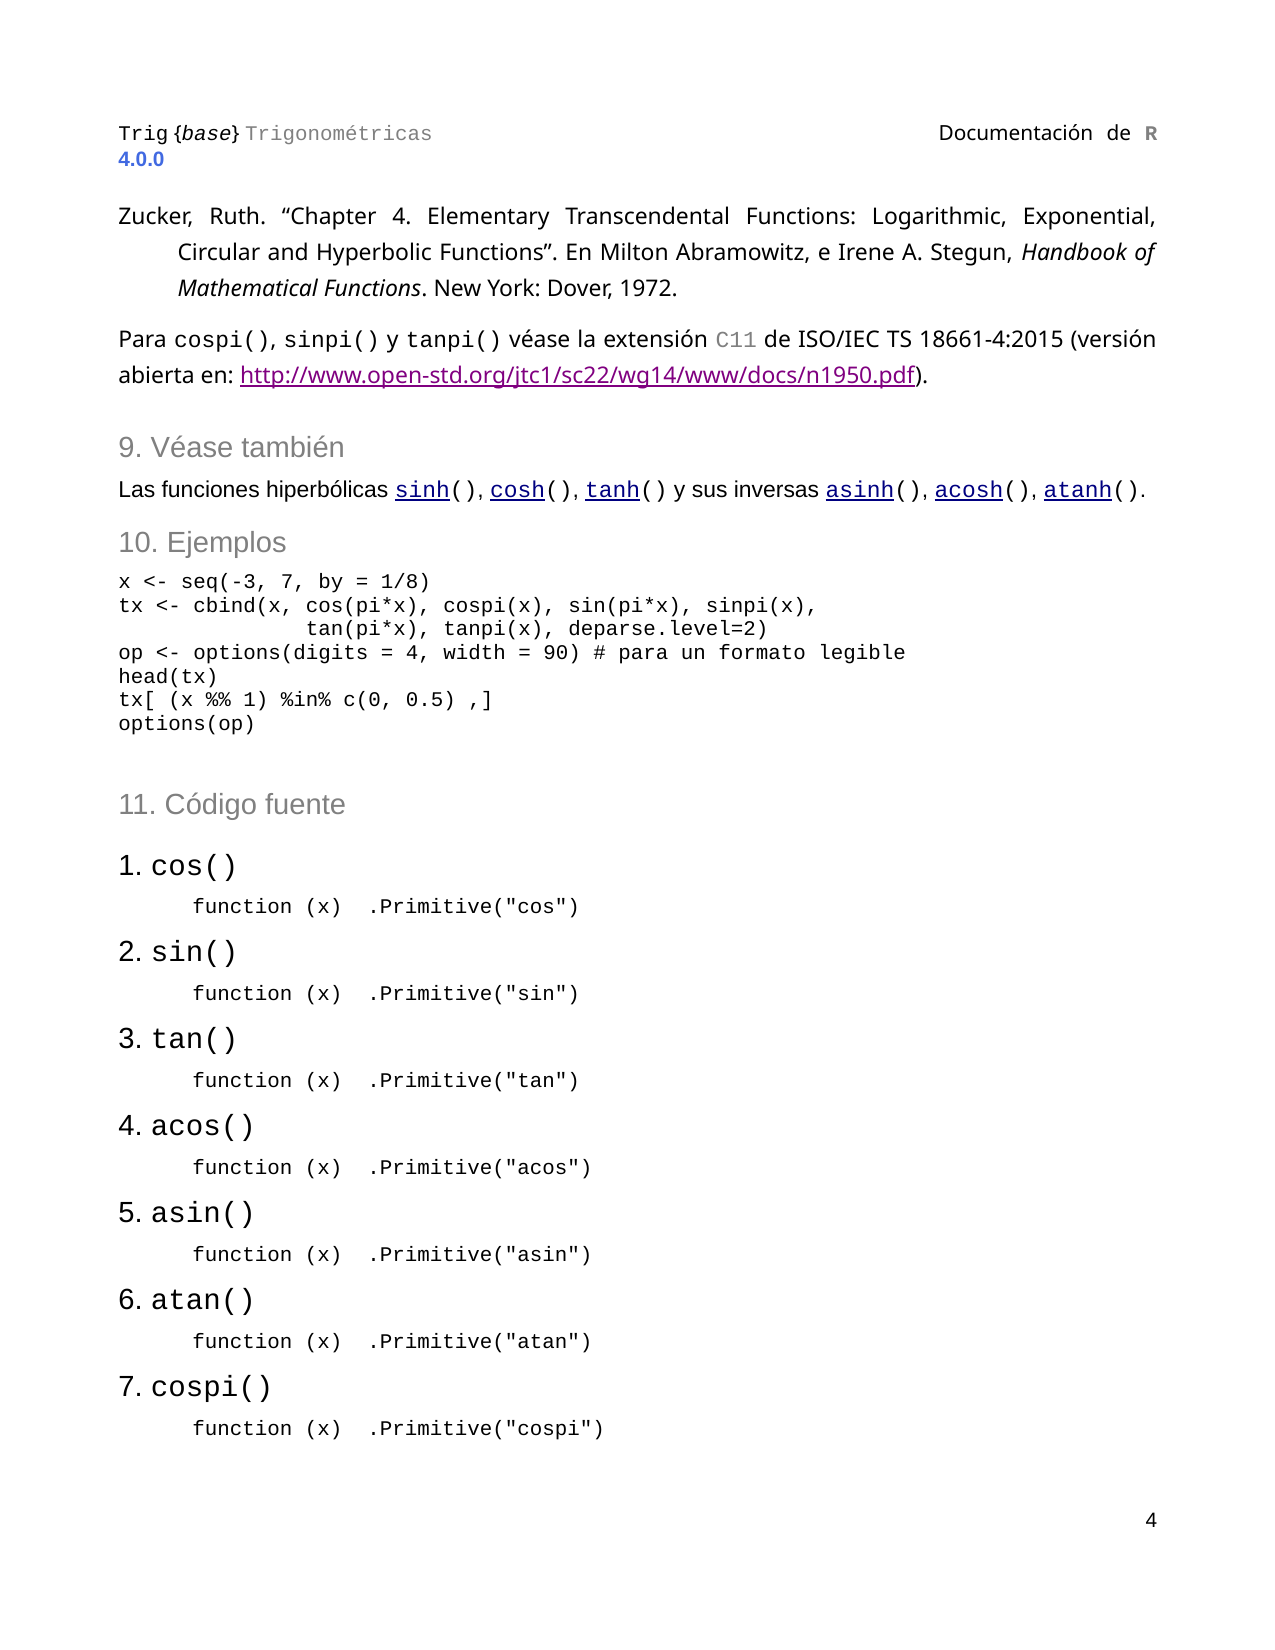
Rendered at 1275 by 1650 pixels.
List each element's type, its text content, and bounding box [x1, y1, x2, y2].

subtitle 9. Véase también [118, 430, 1157, 463]
text op <- options(digits = 4, width = 90) # para un formato legible [118, 642, 1157, 666]
text Zucker, Ruth. “Chapter 4. Elementary Transcendental Functions: Logarithmic, Exponential, Circular and Hyperbolic Functions”. En Milton Abramowitz, e Irene A. Stegun, Handbook of Mathematical Functions. New York: Dover, 1972. [118, 200, 1157, 303]
subtitle 3. tan() [118, 1021, 1157, 1057]
text x <- seq(-3, 7, by = 1/8) [118, 571, 1157, 595]
subtitle 4. acos() [118, 1108, 1157, 1144]
text tan(pi*x), tanpi(x), deparse.level=2) [118, 618, 1157, 642]
text head(tx) [118, 666, 1157, 689]
text Las funciones hiperbólicas sinh(), cosh(), tanh() y sus inversas asinh(), acosh(), atanh(). [118, 476, 1157, 504]
text options(op) [118, 713, 1157, 737]
subtitle 6. atan() [118, 1282, 1157, 1318]
subtitle 5. asin() [118, 1195, 1157, 1231]
text function (x) .Primitive("sin") [118, 983, 1157, 1007]
text function (x) .Primitive("atan") [118, 1331, 1157, 1354]
text tx <- cbind(x, cos(pi*x), cospi(x), sin(pi*x), sinpi(x), [118, 595, 1157, 618]
subtitle 2. sin() [118, 934, 1157, 971]
text function (x) .Primitive("cospi") [118, 1417, 1157, 1441]
text function (x) .Primitive("cos") [118, 896, 1157, 920]
text Para cospi(), sinpi() y tanpi() véase la extensión C11 de ISO/IEC TS 18661-4:2015 (versión abierta en: http://www.open-std.org/jtc1/sc22/wg14/www/docs/n1950.pdf). [118, 322, 1157, 390]
text function (x) .Primitive("acos") [118, 1157, 1157, 1181]
subtitle 10. Ejemplos [118, 525, 1157, 559]
text tx[ (x %% 1) %in% c(0, 0.5) ,] [118, 689, 1157, 713]
text function (x) .Primitive("asin") [118, 1244, 1157, 1267]
subtitle 1. cos() [118, 848, 1157, 884]
subtitle 7. cospi() [118, 1369, 1157, 1405]
subtitle 11. Código fuente [118, 787, 1157, 821]
text function (x) .Primitive("tan") [118, 1070, 1157, 1094]
